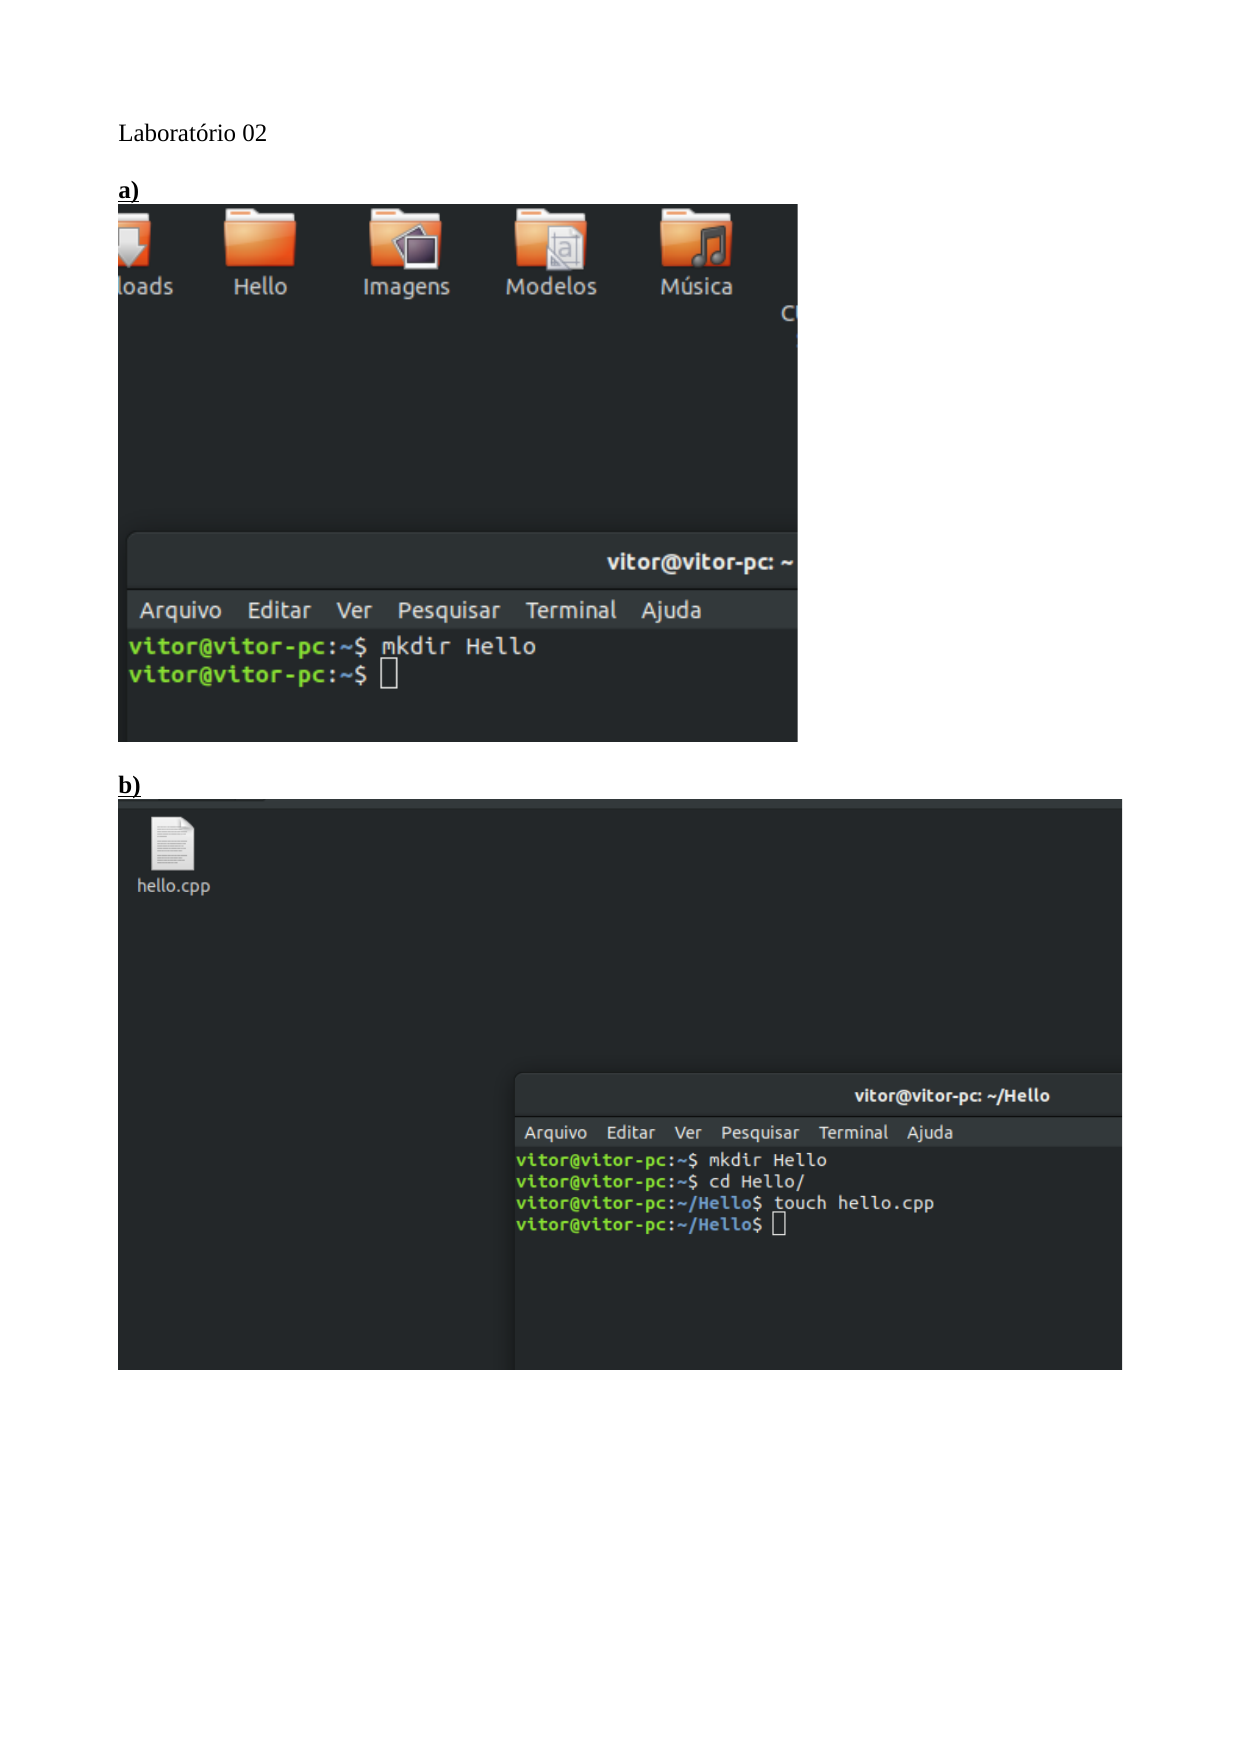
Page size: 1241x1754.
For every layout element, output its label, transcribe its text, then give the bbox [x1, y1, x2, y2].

text Laboratório 02 [118, 118, 1122, 147]
text a) [118, 176, 1122, 204]
picture [118, 204, 798, 742]
picture [118, 799, 1123, 1370]
text b) [118, 771, 1122, 799]
